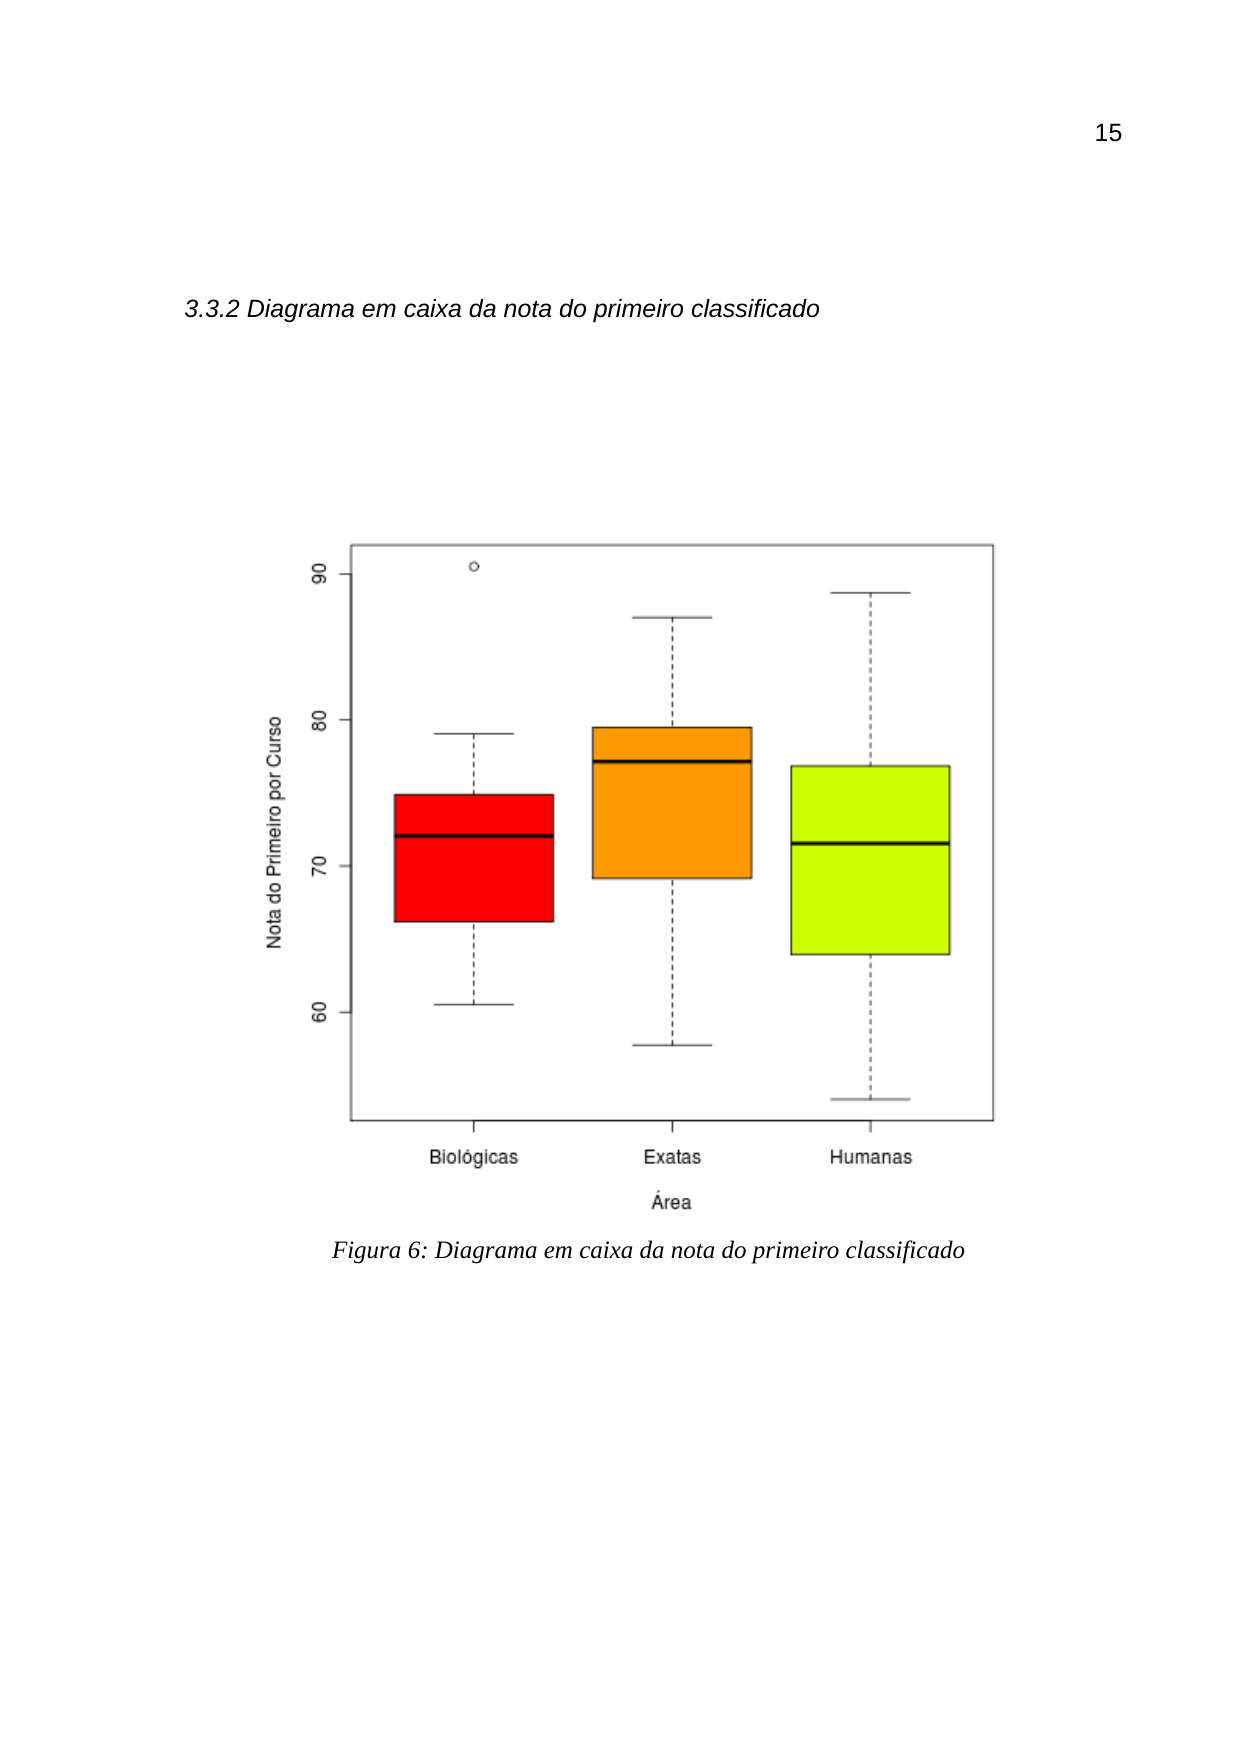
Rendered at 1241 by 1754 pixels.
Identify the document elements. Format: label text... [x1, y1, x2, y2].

text Figura 6: Diagrama em caixa da nota do primeiro classificado [259, 1236, 1040, 1264]
picture [259, 453, 1041, 1236]
list Diagrama em caixa da nota do primeiro classificado [177, 294, 1122, 323]
